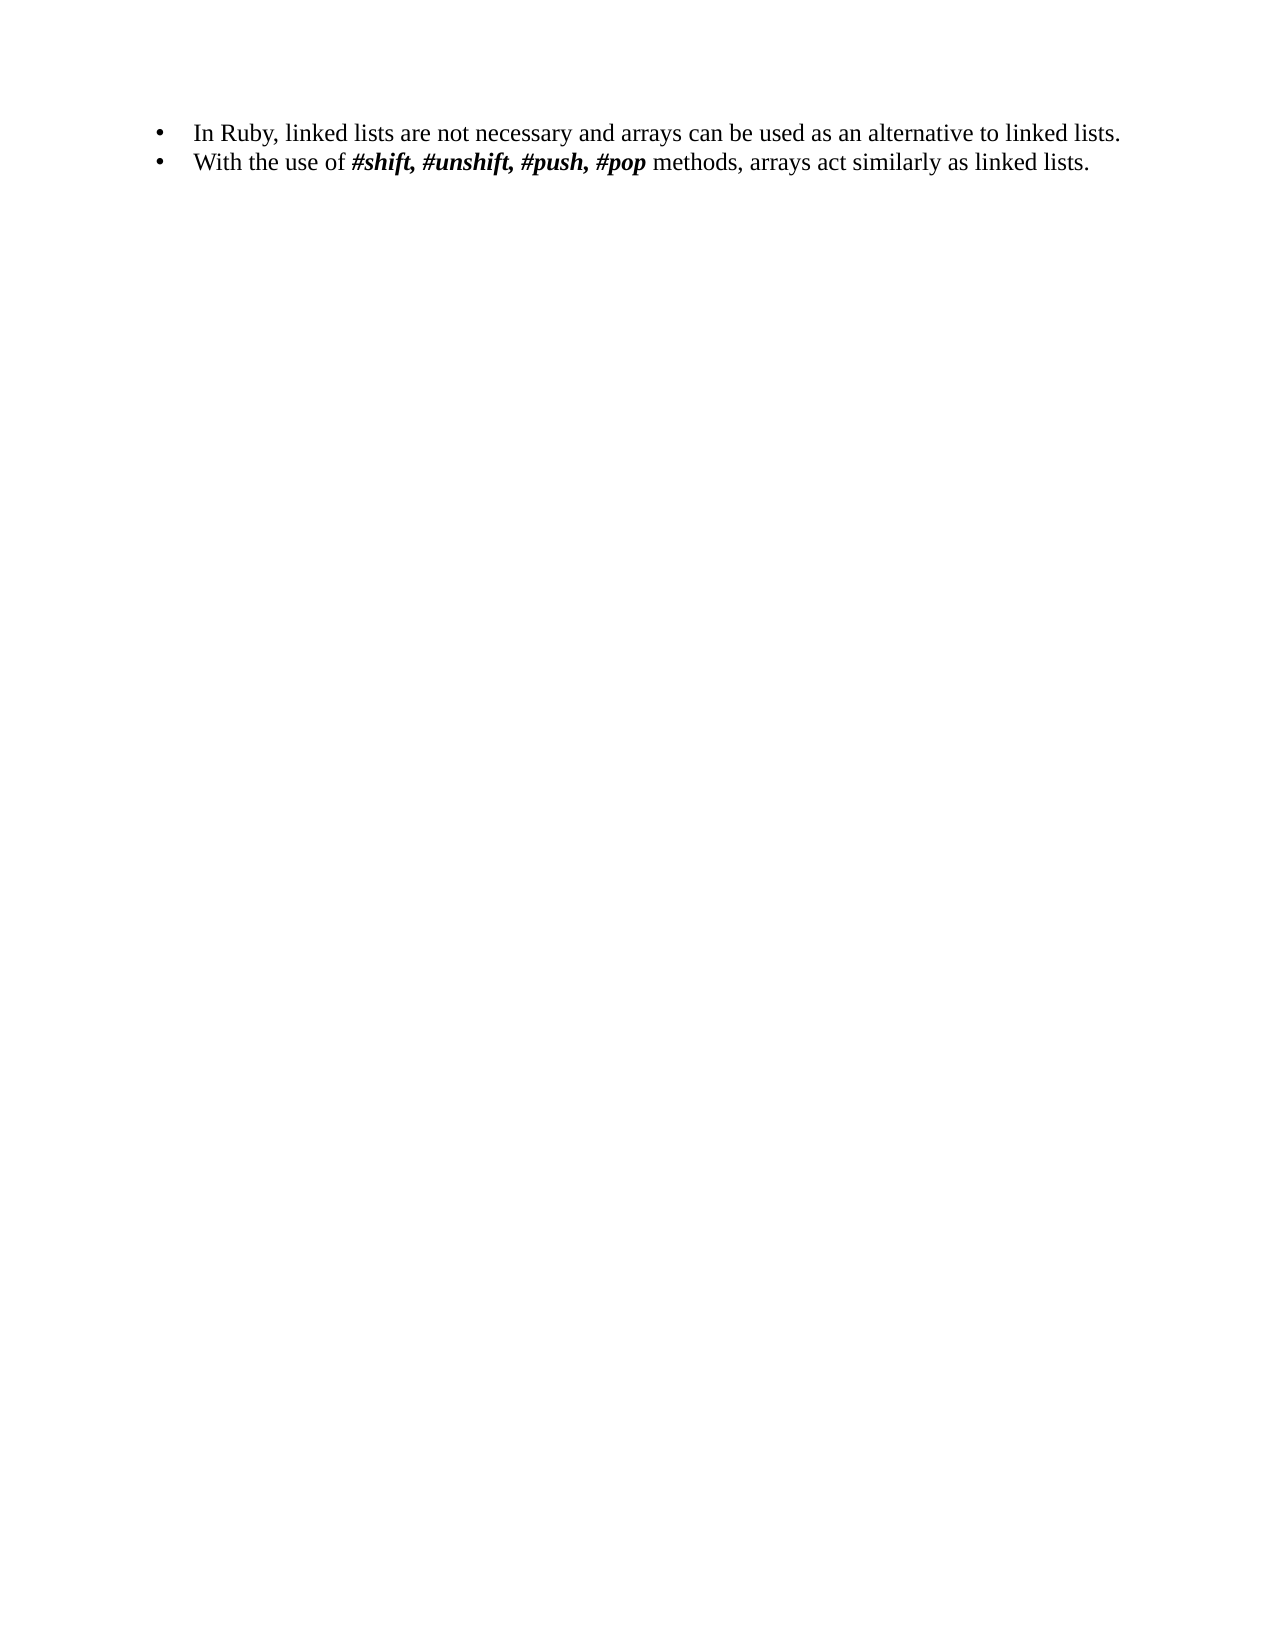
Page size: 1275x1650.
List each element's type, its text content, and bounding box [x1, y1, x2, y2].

list In Ruby, linked lists are not necessary and arrays can be used as an alternative to linked lists. [156, 118, 1157, 147]
list With the use of #shift, #unshift, #push, #pop methods, arrays act similarly as linked lists. [156, 147, 1157, 176]
